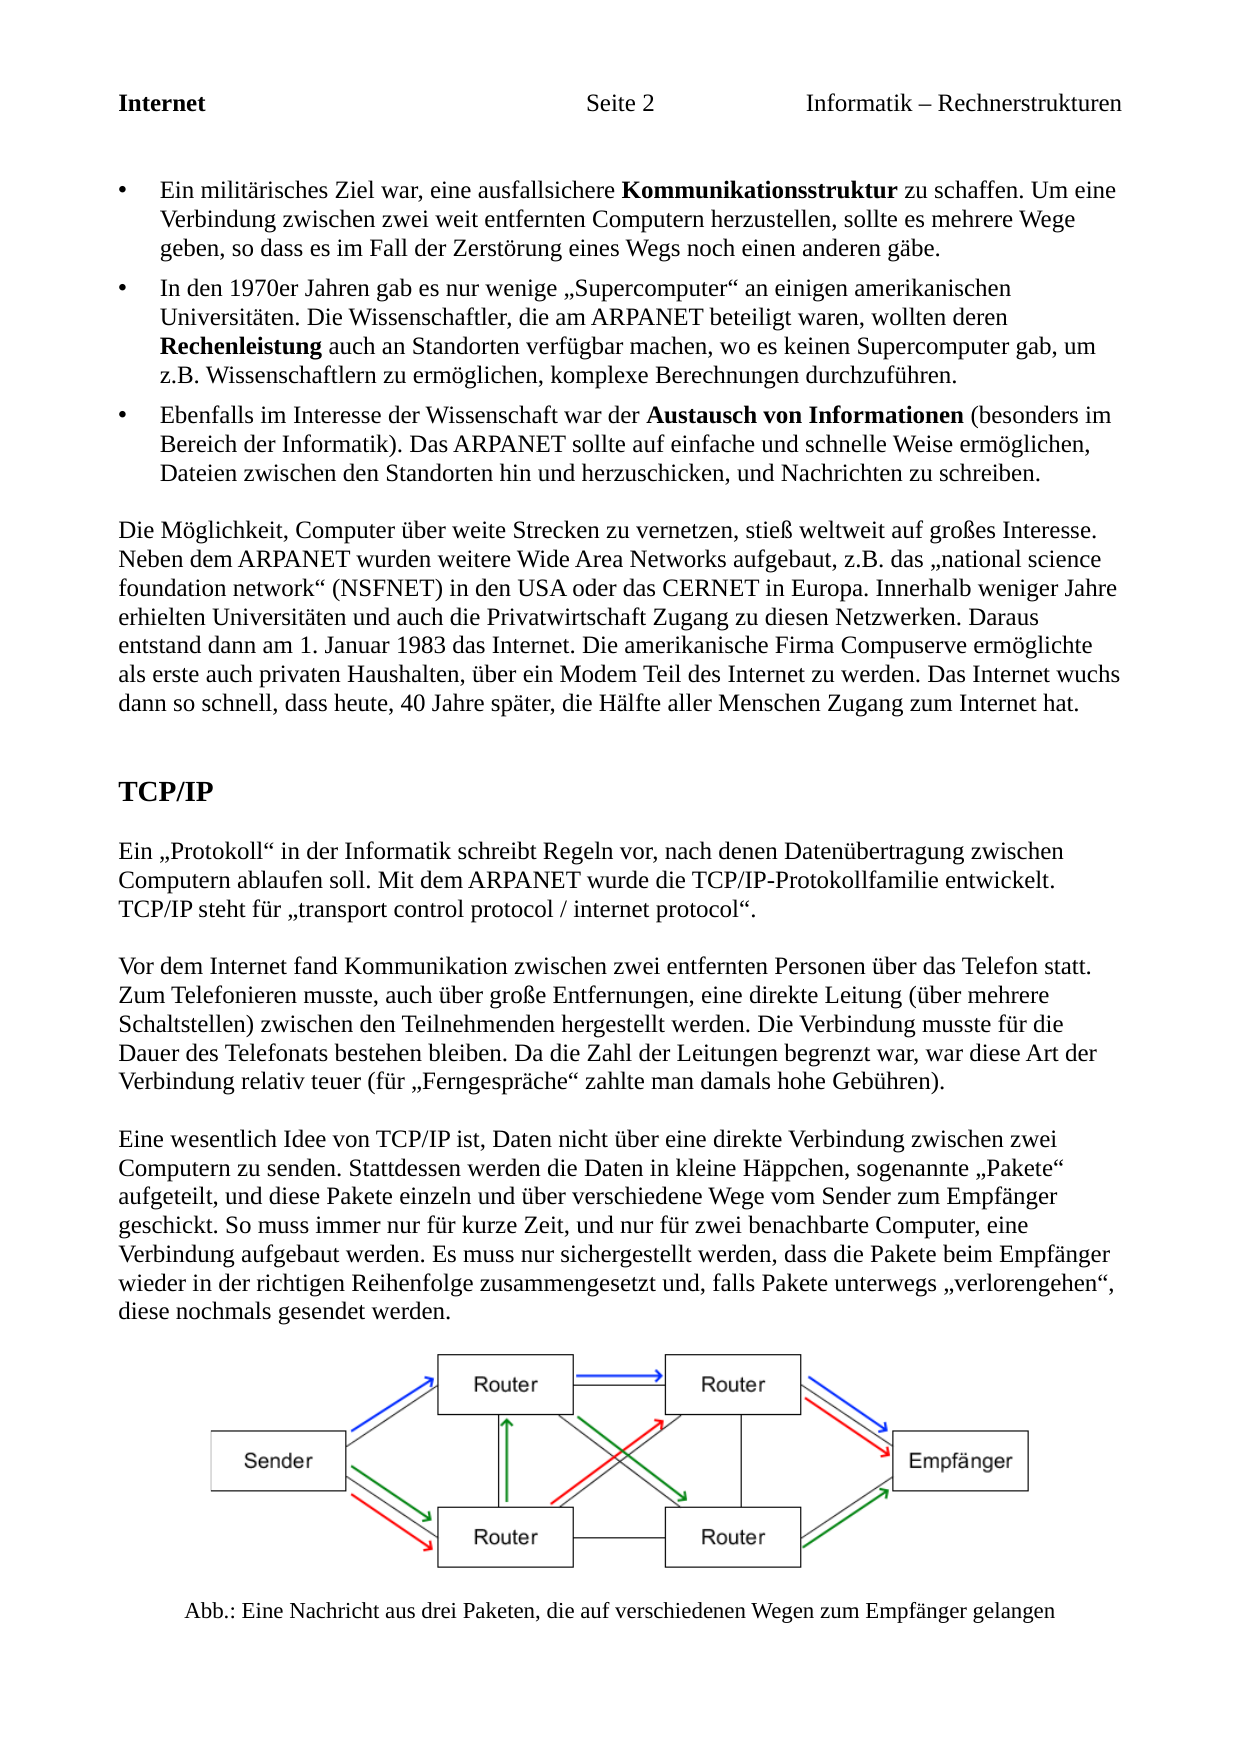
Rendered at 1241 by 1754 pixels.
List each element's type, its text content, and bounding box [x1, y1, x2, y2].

list Ein militärisches Ziel war, eine ausfallsichere Kommunikationsstruktur zu schaffen. Um eine Verbindung zwischen zwei weit entfernten Computern herzustellen, sollte es mehrere Wege geben, so dass es im Fall der Zerstörung eines Wegs noch einen anderen gäbe. [118, 176, 1122, 262]
text TCP/IP steht für „transport control protocol / internet protocol“. [118, 894, 1122, 923]
text Vor dem Internet fand Kommunikation zwischen zwei entfernten Personen über das Telefon statt. Zum Telefonieren musste, auch über große Entfernungen, eine direkte Leitung (über mehrere Schaltstellen) zwischen den Teilnehmenden hergestellt werden. Die Verbindung musste für die Dauer des Telefonats bestehen bleiben. Da die Zahl der Leitungen begrenzt war, war diese Art der Verbindung relativ teuer (für „Ferngespräche“ zahlte man damals hohe Gebühren). [118, 951, 1122, 1095]
text TCP/IP [118, 774, 1122, 808]
text Ein „Protokoll“ in der Informatik schreibt Regeln vor, nach denen Datenübertragung zwischen Computern ablaufen soll. Mit dem ARPANET wurde die TCP/IP-Protokollfamilie entwickelt. [118, 836, 1122, 894]
text Eine wesentlich Idee von TCP/IP ist, Daten nicht über eine direkte Verbindung zwischen zwei Computern zu senden. Stattdessen werden die Daten in kleine Häppchen, sogenannte „Pakete“ aufgeteilt, und diese Pakete einzeln und über verschiedene Wege vom Sender zum Empfänger geschickt. So muss immer nur für kurze Zeit, und nur für zwei benachbarte Computer, eine Verbindung aufgebaut werden. Es muss nur sichergestellt werden, dass die Pakete beim Empfänger wieder in der richtigen Reihenfolge zusammengesetzt und, falls Pakete unterwegs „verlorengehen“, diese nochmals gesendet werden. [118, 1124, 1122, 1325]
list Ebenfalls im Interesse der Wissenschaft war der Austausch von Informationen (besonders im Bereich der Informatik). Das ARPANET sollte auf einfache und schnelle Weise ermöglichen, Dateien zwischen den Standorten hin und herzuschicken, und Nachrichten zu schreiben. [118, 400, 1122, 487]
picture [210, 1353, 1030, 1569]
text Abb.: Eine Nachricht aus drei Paketen, die auf verschiedenen Wegen zum Empfänger gelangen [118, 1597, 1122, 1623]
text Die Möglichkeit, Computer über weite Strecken zu vernetzen, stieß weltweit auf großes Interesse. Neben dem ARPANET wurden weitere Wide Area Networks aufgebaut, z.B. das „national science foundation network“ (NSFNET) in den USA oder das CERNET in Europa. Innerhalb weniger Jahre erhielten Universitäten und auch die Privatwirtschaft Zugang zu diesen Netzwerken. Daraus entstand dann am 1. Januar 1983 das Internet. Die amerikanische Firma Compuserve ermöglichte als erste auch privaten Haushalten, über ein Modem Teil des Internet zu werden. Das Internet wuchs dann so schnell, dass heute, 40 Jahre später, die Hälfte aller Menschen Zugang zum Internet hat. [118, 515, 1122, 717]
list In den 1970er Jahren gab es nur wenige „Supercomputer“ an einigen amerikanischen Universitäten. Die Wissenschaftler, die am ARPANET beteiligt waren, wollten deren Rechenleistung auch an Standorten verfügbar machen, wo es keinen Supercomputer gab, um z.B. Wissenschaftlern zu ermöglichen, komplexe Berechnungen durchzuführen. [118, 273, 1122, 388]
